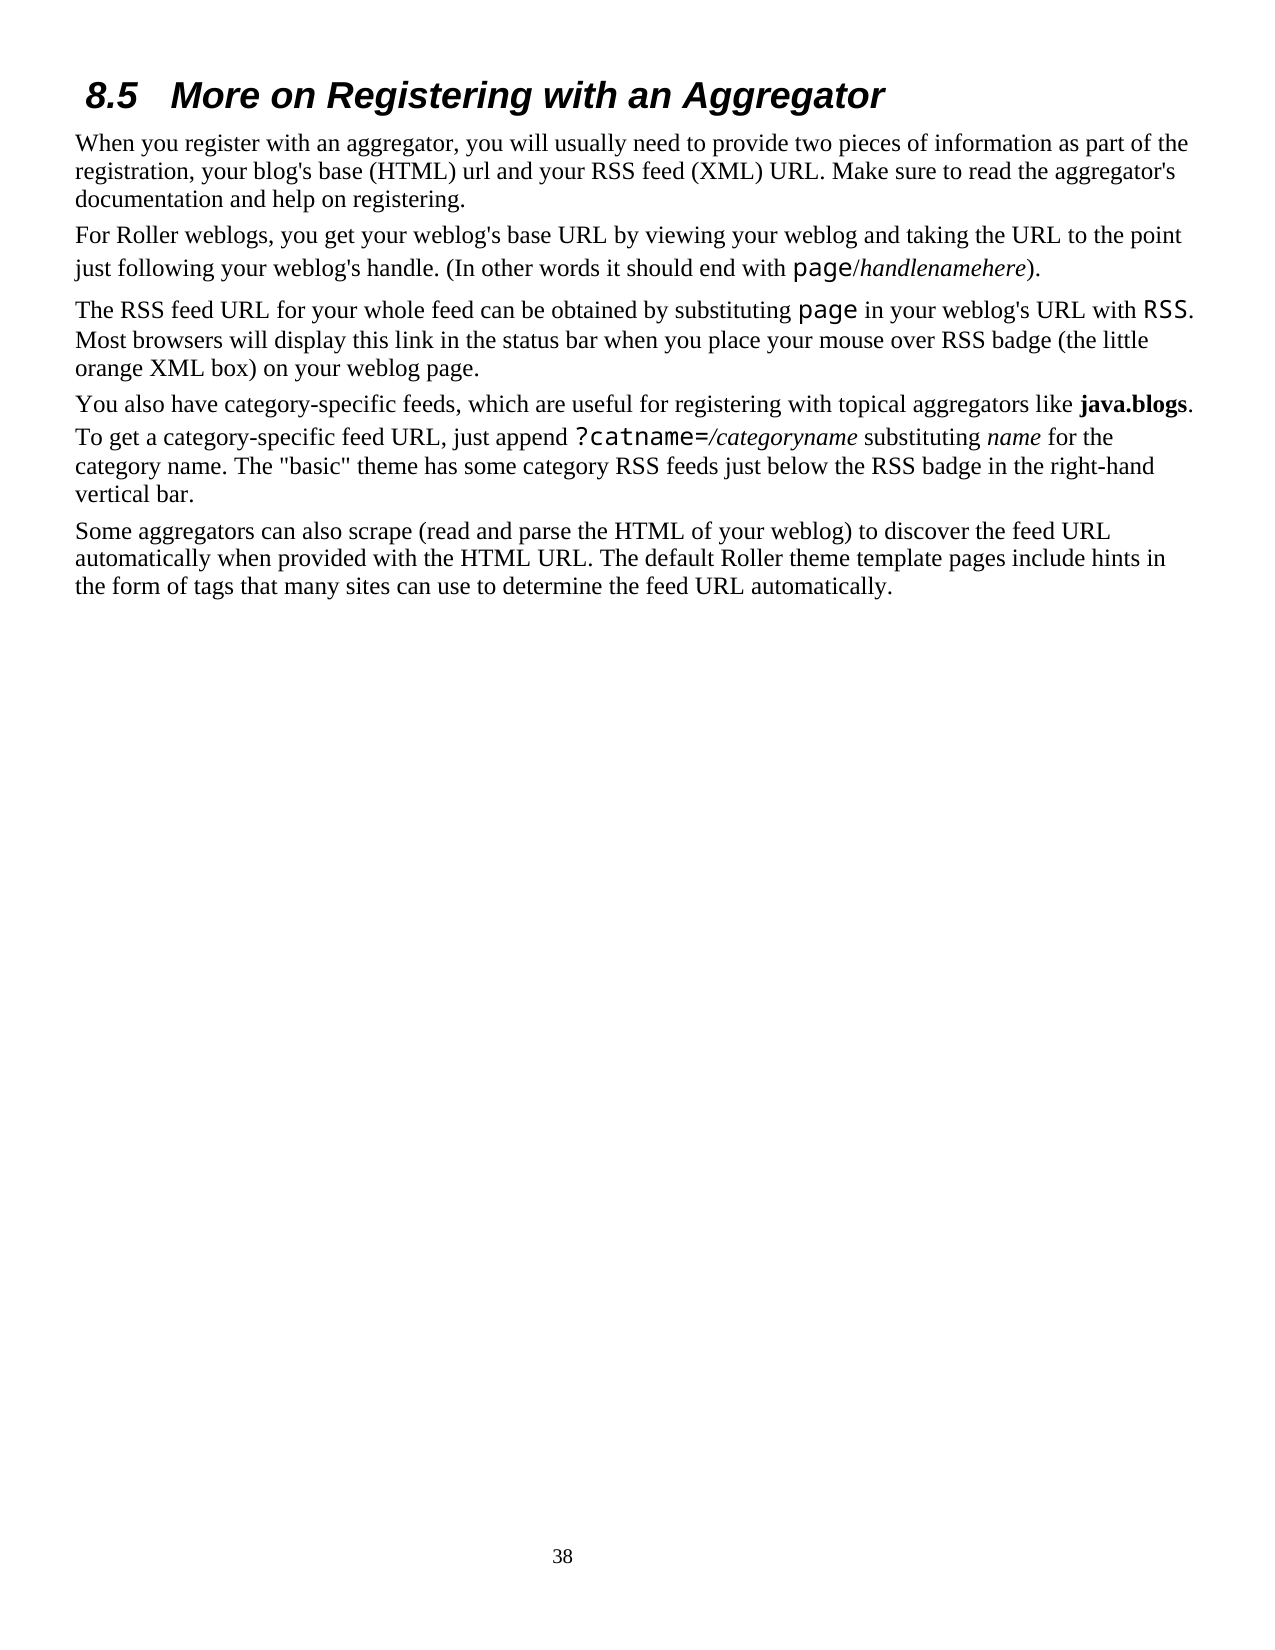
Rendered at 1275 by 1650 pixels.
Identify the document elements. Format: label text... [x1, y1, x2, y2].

subtitle More on Registering with an Aggregator [75, 75, 1200, 117]
text When you register with an aggregator, you will usually need to provide two pieces of information as part of the registration, your blog's base (HTML) url and your RSS feed (XML) URL. Make sure to read the aggregator's documentation and help on registering. [75, 129, 1200, 212]
text The RSS feed URL for your whole feed can be obtained by substituting page in your weblog's URL with RSS. Most browsers will display this link in the status bar when you place your mouse over RSS badge (the little orange XML box) on your weblog page. [75, 292, 1200, 382]
text Some aggregators can also scrape (read and parse the HTML of your weblog) to discover the feed URL automatically when provided with the HTML URL. The default Roller theme template pages include hints in the form of tags that many sites can use to determine the feed URL automatically. [75, 517, 1200, 600]
text For Roller weblogs, you get your weblog's base URL by viewing your weblog and taking the URL to the point just following your weblog's handle. (In other words it should end with page/handlenamehere). [75, 221, 1200, 283]
text You also have category-specific feeds, which are useful for registering with topical aggregators like java.blogs. To get a category-specific feed URL, just append ?catname=/categoryname substituting name for the category name. The "basic" theme has some category RSS feeds just below the RSS badge in the right-hand vertical bar. [75, 391, 1200, 508]
